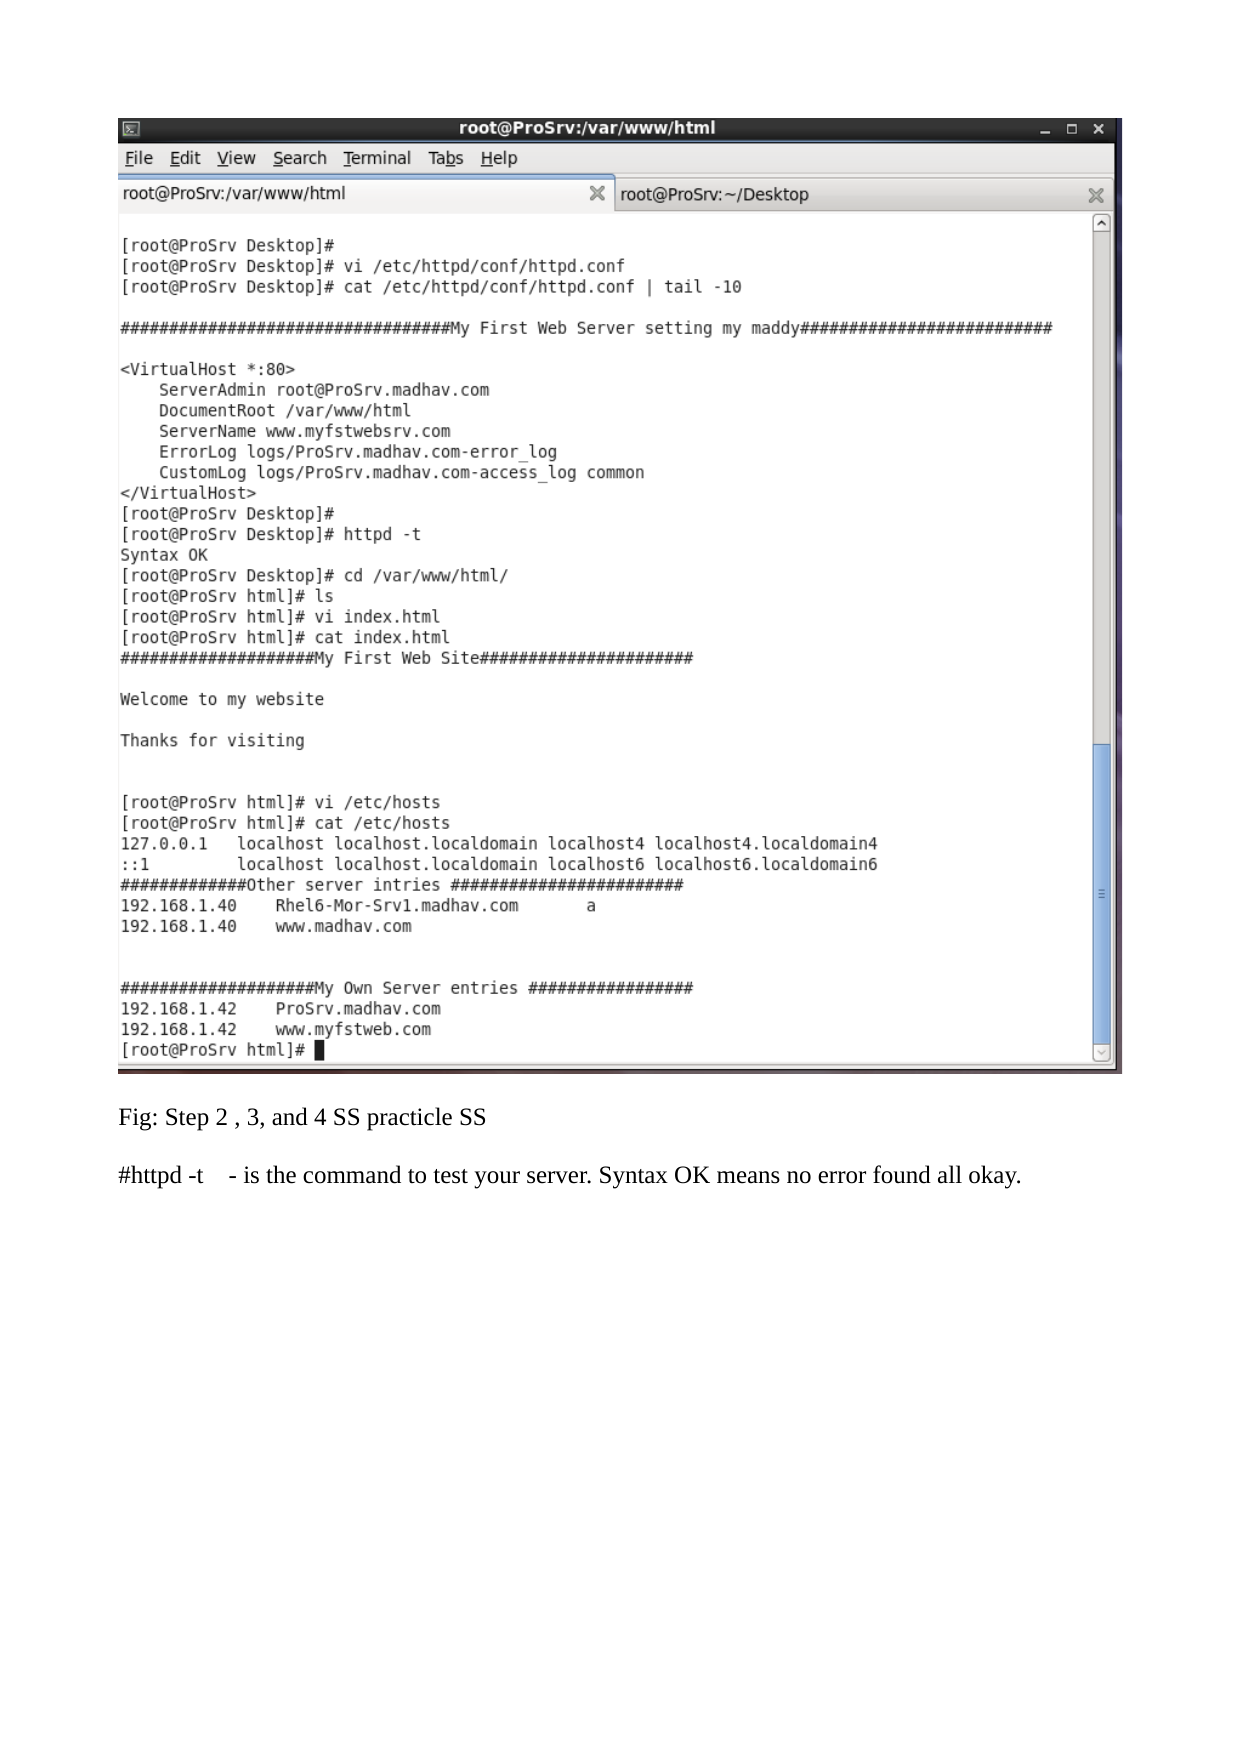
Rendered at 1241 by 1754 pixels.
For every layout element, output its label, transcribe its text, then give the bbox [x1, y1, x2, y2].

text Fig: Step 2 , 3, and 4 SS practicle SS [118, 1102, 1122, 1131]
picture [118, 118, 1123, 1074]
text #httpd -t - is the command to test your server. Syntax OK means no error found all okay. [118, 1160, 1122, 1188]
